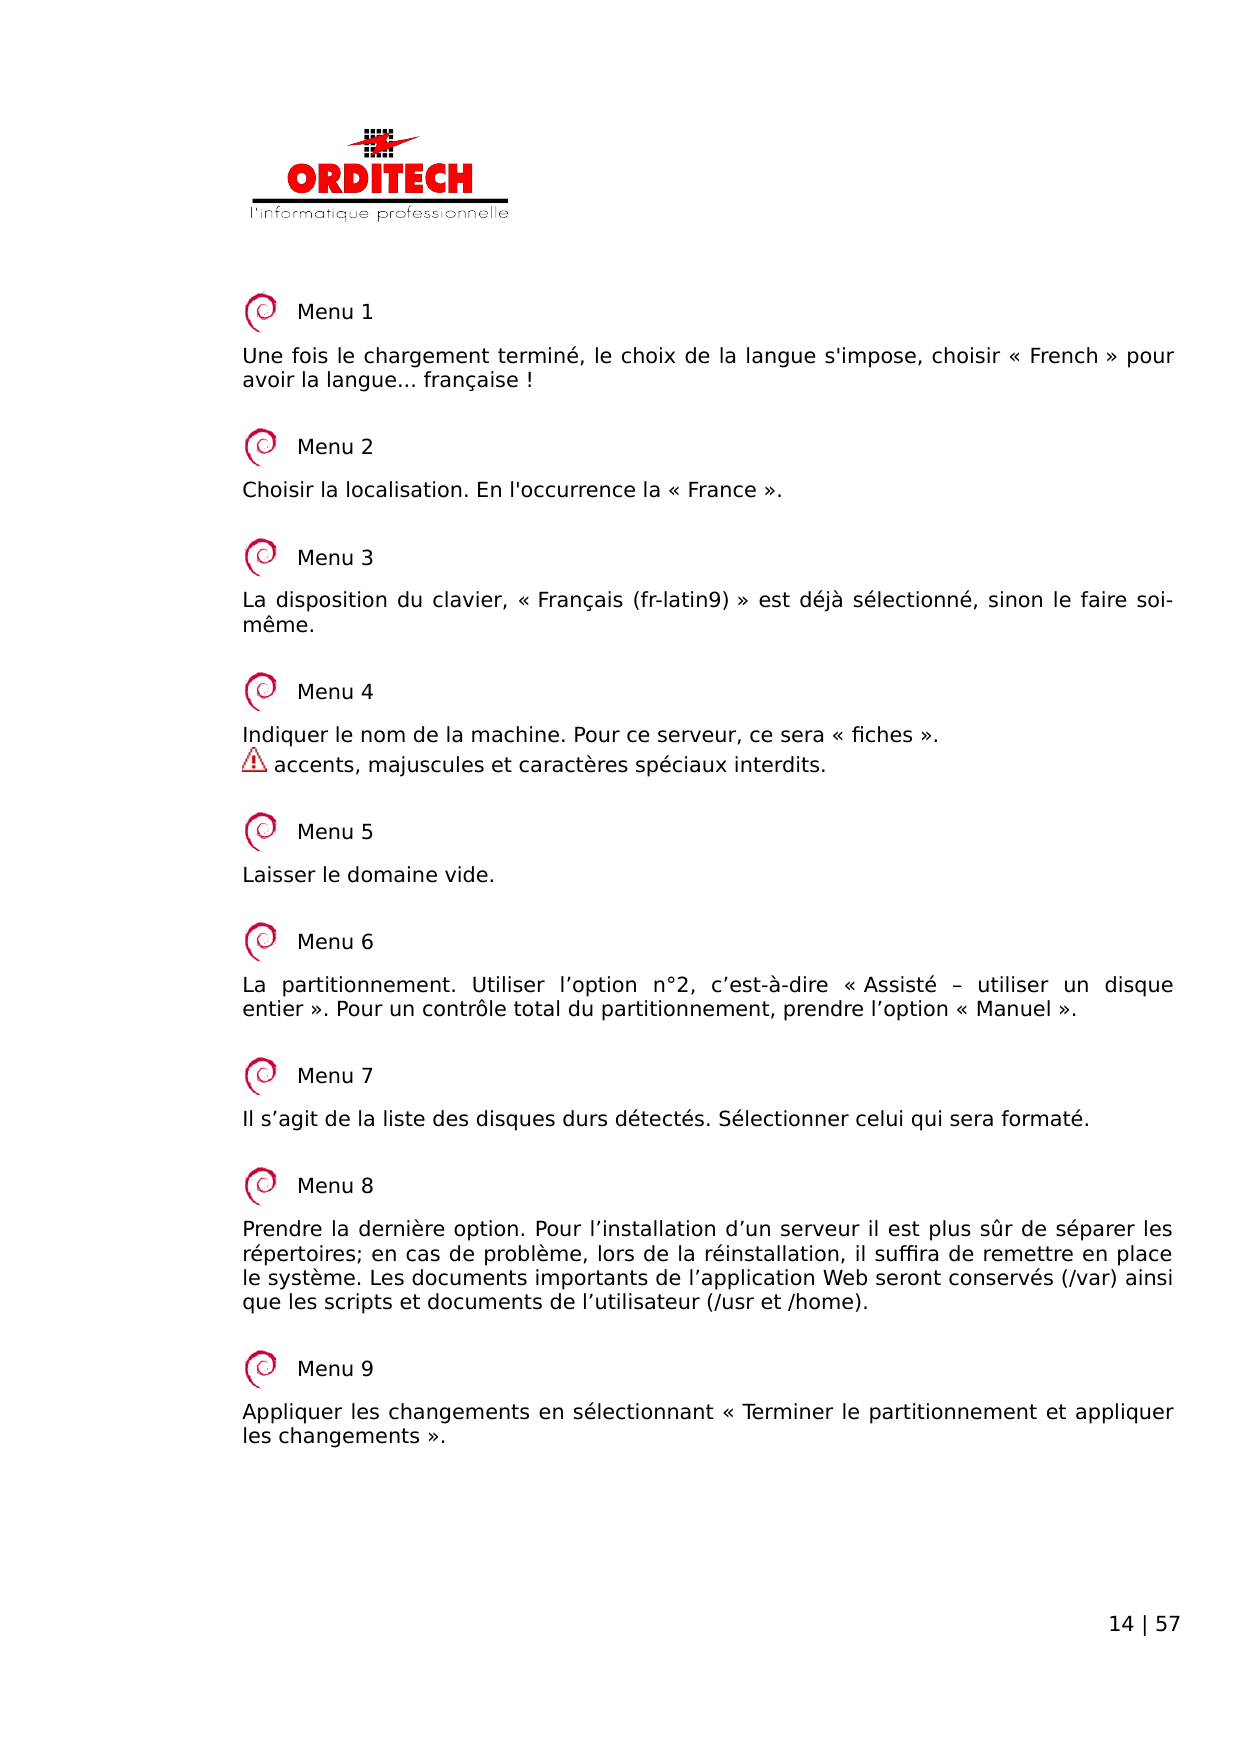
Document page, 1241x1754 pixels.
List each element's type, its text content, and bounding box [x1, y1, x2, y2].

table_cell Menu 4 [291, 667, 1180, 717]
table_cell [236, 533, 291, 583]
picture [242, 812, 281, 852]
picture [242, 747, 267, 772]
picture [242, 922, 281, 962]
table_cell [236, 423, 291, 473]
table_cell Menu 8 [291, 1162, 1180, 1212]
picture [242, 672, 281, 712]
table_cell Une fois le chargement terminé, le choix de la langue s'impose, choisir « French » pour avoir la langue... française ! [236, 338, 1180, 422]
table_cell [236, 1345, 291, 1394]
table_cell [236, 1051, 291, 1102]
table_cell Menu 5 [291, 807, 1180, 857]
table_cell Appliquer les changements en sélectionnant « Terminer le partitionnement et appliquer les changements ». [236, 1395, 1180, 1454]
table_cell Choisir la localisation. En l'occurrence la « France ». [236, 473, 1180, 533]
table_cell Laisser le domaine vide. [236, 857, 1180, 917]
table_cell Menu 6 [291, 917, 1180, 967]
picture [242, 428, 281, 467]
table_cell Menu 9 [291, 1345, 1180, 1394]
picture [242, 1350, 281, 1389]
table_cell La partitionnement. Utiliser l’option n°2, c’est-à-dire « Assisté – utiliser un disque entier ». Pour un contrôle total du partitionnement, prendre l’option « Manuel ». [236, 967, 1180, 1051]
table_cell La disposition du clavier, « Français (fr-latin9) » est déjà sélectionné, sinon le faire soi-même. [236, 583, 1180, 667]
table_cell [236, 807, 291, 857]
table_header Menu 1 [291, 286, 1180, 338]
table_cell Il s’agit de la liste des disques durs détectés. Sélectionner celui qui sera formaté. [236, 1102, 1180, 1162]
table_cell [236, 917, 291, 967]
picture [242, 538, 281, 577]
table_cell Indiquer le nom de la machine. Pour ce serveur, ce sera « fiches ». accents, majuscules et caractères spéciaux interdits. [236, 717, 1180, 807]
table_header [236, 286, 291, 338]
table_cell [236, 667, 291, 717]
picture [242, 1057, 281, 1096]
table_cell Menu 7 [291, 1051, 1180, 1102]
picture [242, 1167, 281, 1206]
picture [236, 118, 527, 232]
table_cell [236, 1162, 291, 1212]
table_cell Menu 2 [291, 423, 1180, 473]
picture [242, 291, 281, 333]
table_cell Prendre la dernière option. Pour l’installation d’un serveur il est plus sûr de séparer les répertoires; en cas de problème, lors de la réinstallation, il suffira de remettre en place le système. Les documents importants de l’application Web seront conservés (/var) ainsi que les scripts et documents de l’utilisateur (/usr et /home). [236, 1212, 1180, 1344]
table_cell Menu 3 [291, 533, 1180, 583]
